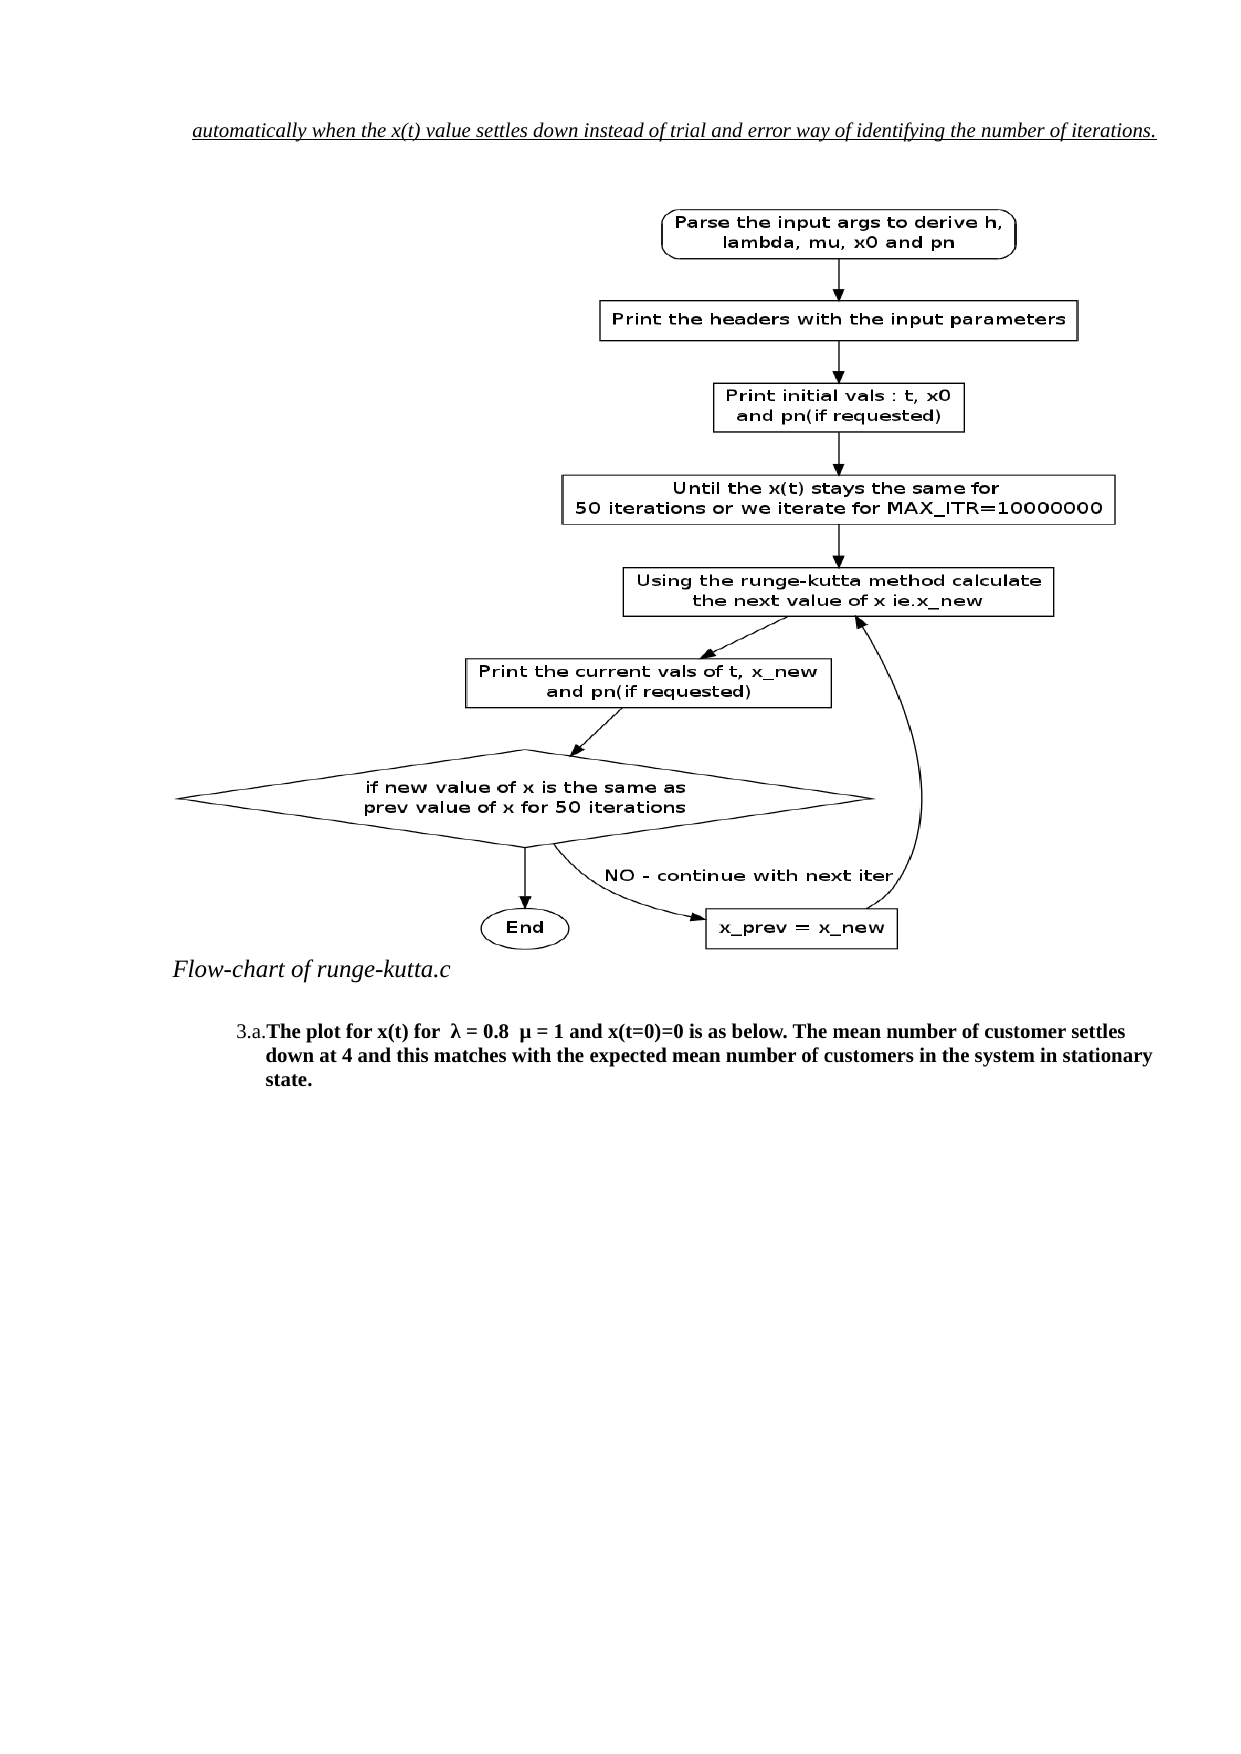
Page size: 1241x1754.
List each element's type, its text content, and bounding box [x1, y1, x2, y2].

text Flow-chart of runge-kutta.c [172, 954, 1120, 983]
text automatically when the x(t) value settles down instead of trial and error way of identifying the number of iterations. [192, 118, 1174, 142]
list The plot for x(t) for λ = 0.8 μ = 1 and x(t=0)=0 is as below. The mean number of customer settles down at 4 and this matches with the expected mean number of customers in the system in stationary state. [236, 1019, 1174, 1091]
picture [172, 205, 1121, 954]
